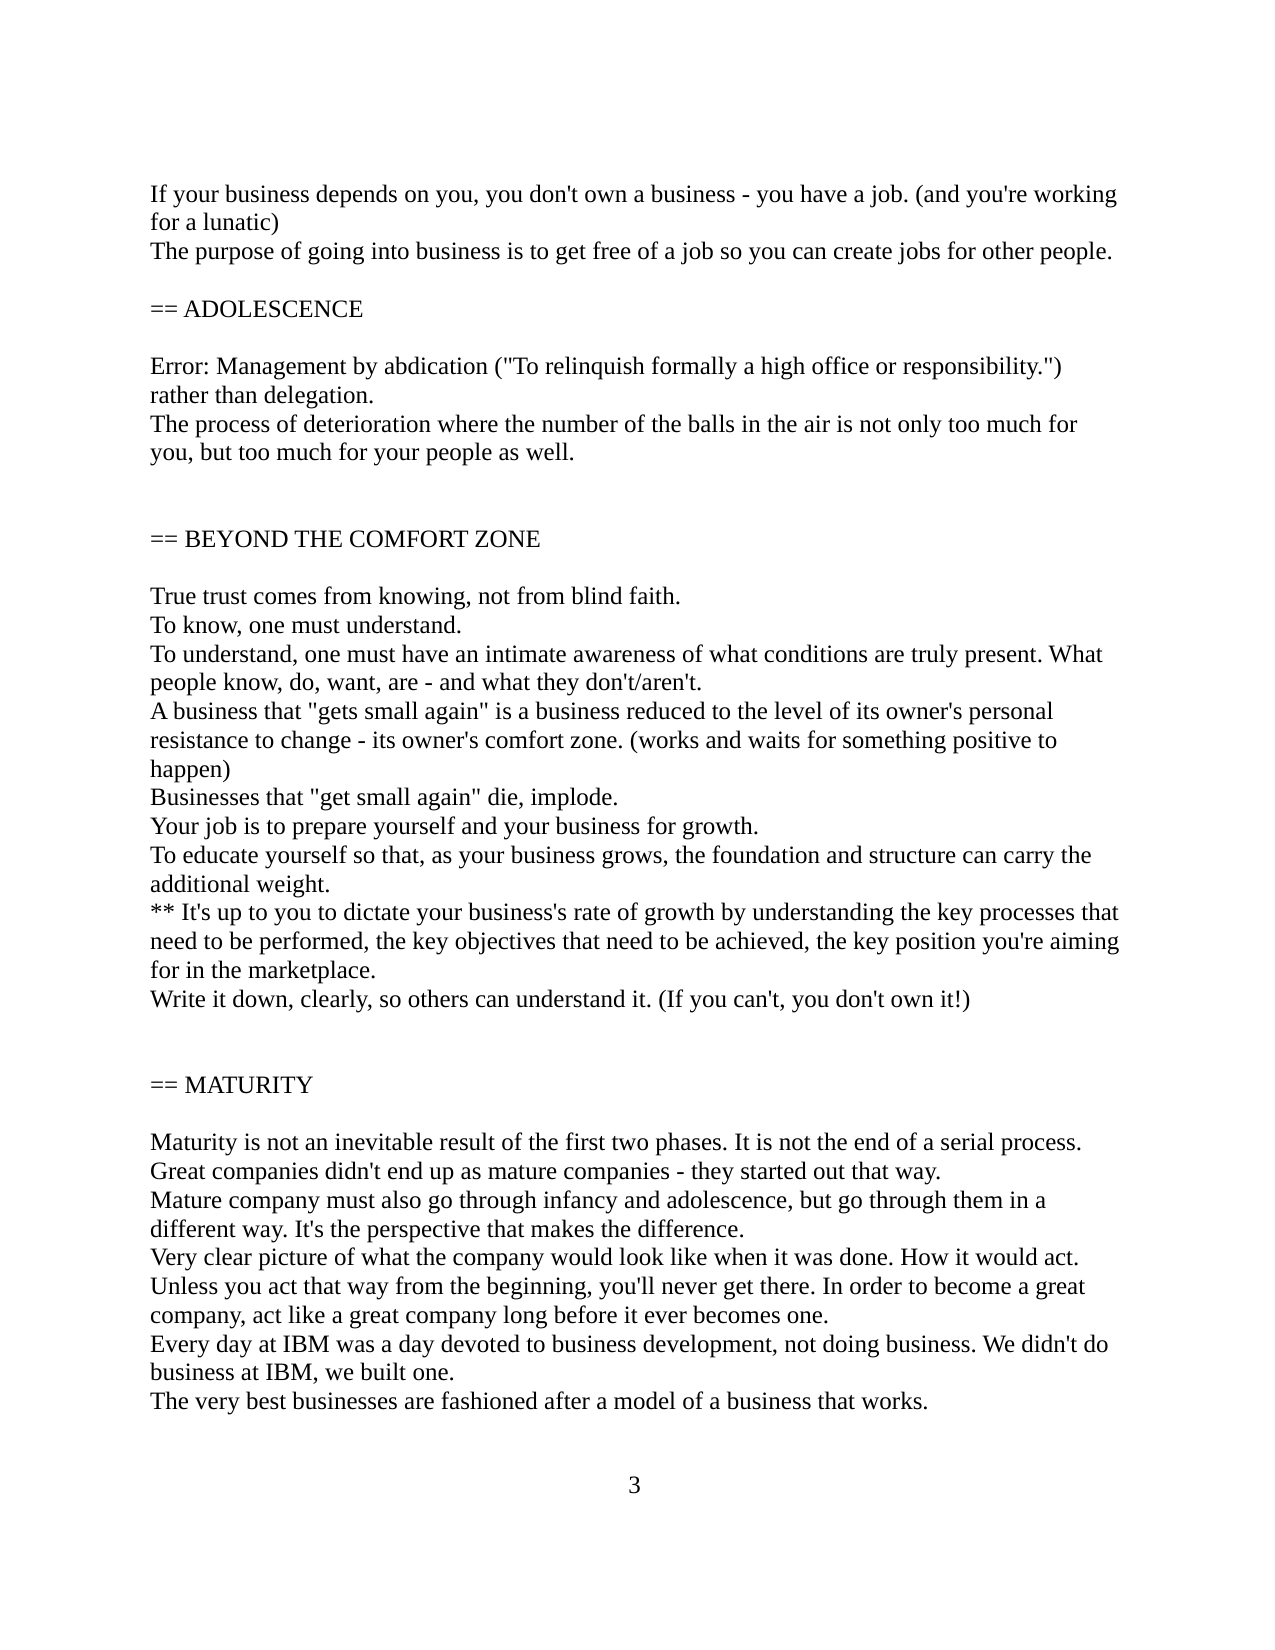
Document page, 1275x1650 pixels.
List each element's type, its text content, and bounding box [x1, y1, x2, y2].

text If your business depends on you, you don't own a business - you have a job. (and you're working for a lunatic) The purpose of going into business is to get free of a job so you can create jobs for other people. == ADOLESCENCE Error: Management by abdication ("To relinquish formally a high office or responsibility.") rather than delegation. The process of deterioration where the number of the balls in the air is not only too much for you, but too much for your people as well. == BEYOND THE COMFORT ZONE True trust comes from knowing, not from blind faith. To know, one must understand. To understand, one must have an intimate awareness of what conditions are truly present. What people know, do, want, are - and what they don't/aren't. A business that "gets small again" is a business reduced to the level of its owner's personal resistance to change - its owner's comfort zone. (works and waits for something positive to happen) Businesses that "get small again" die, implode. Your job is to prepare yourself and your business for growth. To educate yourself so that, as your business grows, the foundation and structure can carry the additional weight. ** It's up to you to dictate your business's rate of growth by understanding the key processes that need to be performed, the key objectives that need to be achieved, the key position you're aiming for in the marketplace. Write it down, clearly, so others can understand it. (If you can't, you don't own it!) == MATURITY Maturity is not an inevitable result of the first two phases. It is not the end of a serial process. Great companies didn't end up as mature companies - they started out that way. Mature company must also go through infancy and adolescence, but go through them in a different way. It's the perspective that makes the difference. Very clear picture of what the company would look like when it was done. How it would act. Unless you act that way from the beginning, you'll never get there. In order to become a great company, act like a great company long before it ever becomes one. Every day at IBM was a day devoted to business development, not doing business. We didn't do business at IBM, we built one. The very best businesses are fashioned after a model of a business that works. [150, 150, 1125, 1415]
